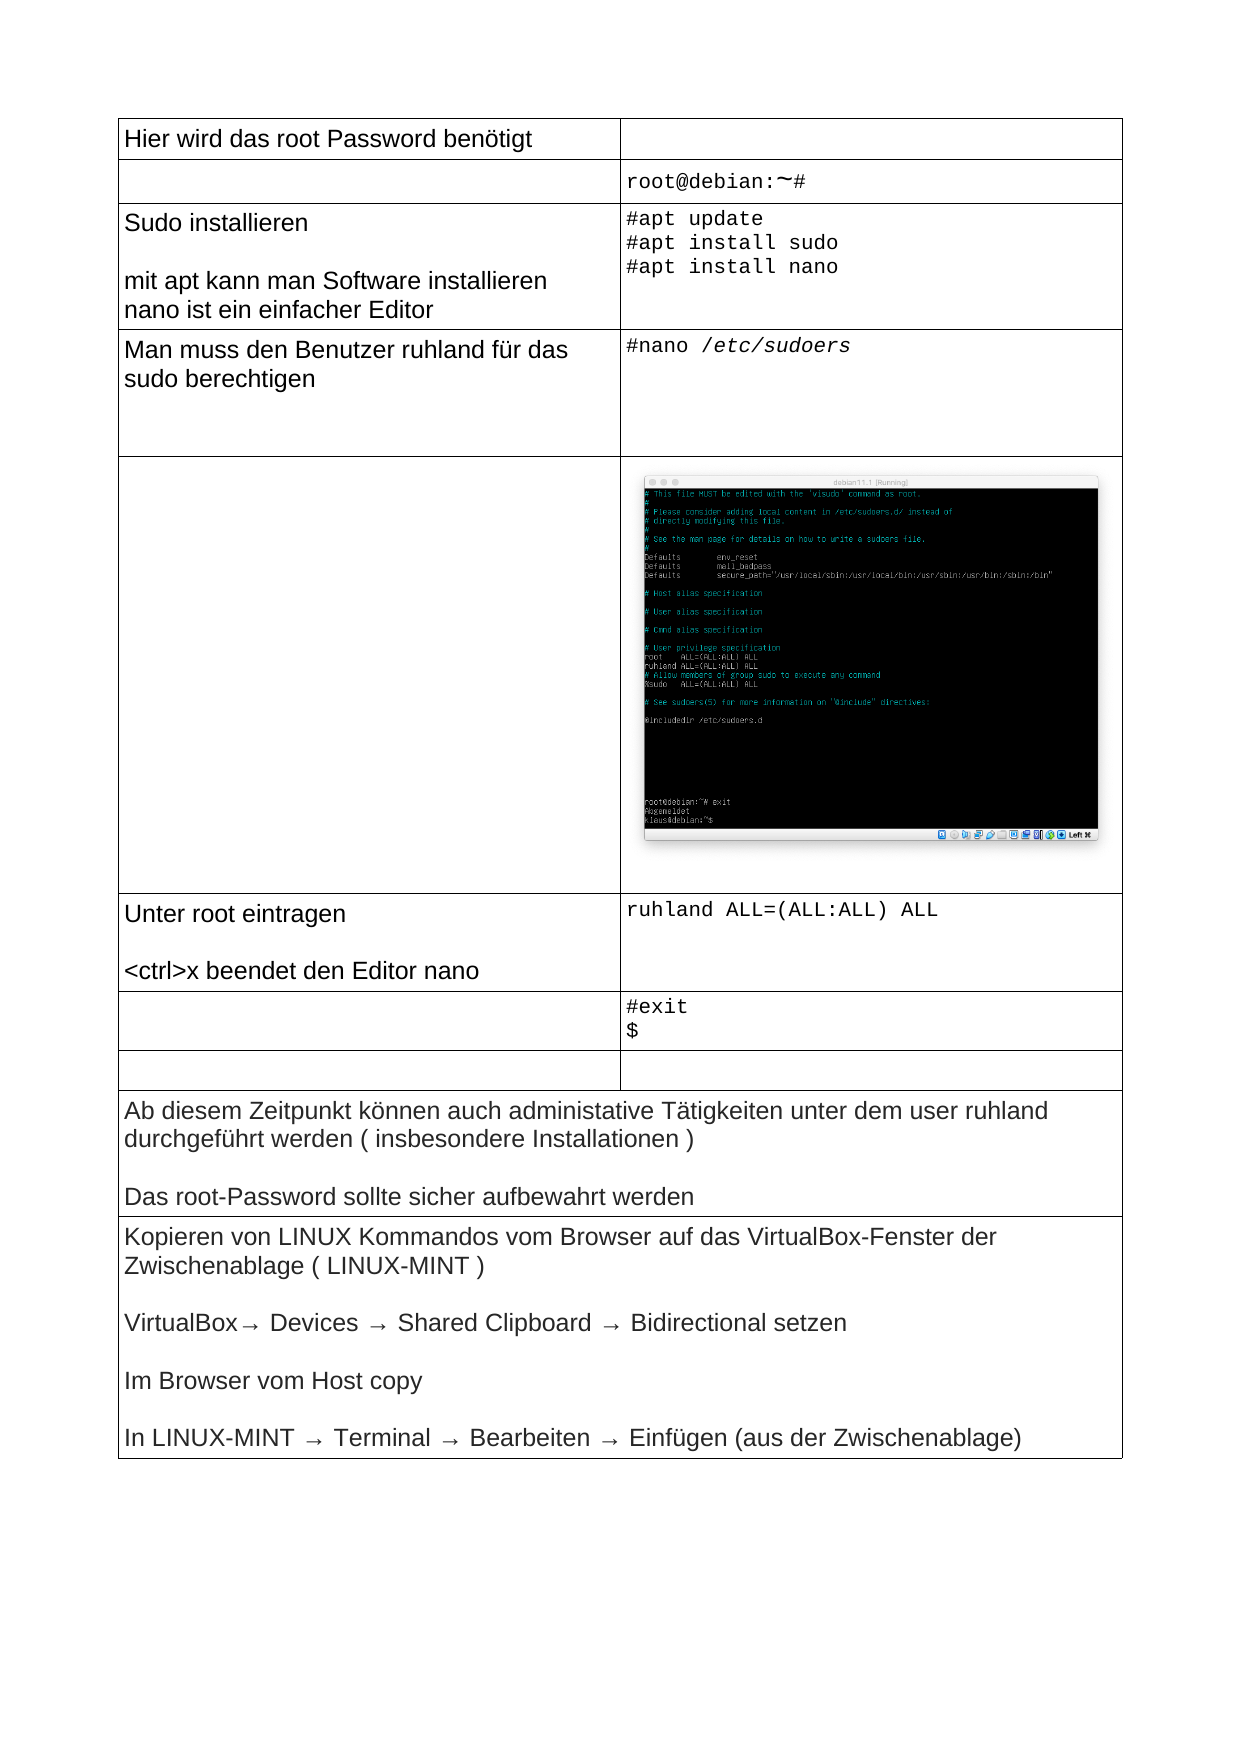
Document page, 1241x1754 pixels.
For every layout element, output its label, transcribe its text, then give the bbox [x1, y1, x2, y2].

table_cell Man muss den Benutzer ruhland für das sudo berechtigen [119, 330, 620, 456]
table_cell #nano /etc/sudoers [621, 330, 1122, 456]
table_cell #apt update #apt install sudo #apt install nano [621, 204, 1122, 329]
picture [625, 461, 1117, 864]
table_cell #exit $ [621, 992, 1122, 1049]
table_cell [119, 457, 620, 893]
table_cell Ab diesem Zeitpunkt können auch administative Tätigkeiten unter dem user ruhland durchgeführt werden ( insbesondere Installationen ) Das root-Password sollte sicher aufbewahrt werden [119, 1091, 1122, 1216]
table_cell Sudo installieren mit apt kann man Software installieren nano ist ein einfacher Editor [119, 204, 620, 329]
table_cell [119, 160, 620, 203]
table_cell [621, 457, 1122, 893]
table_cell ruhland ALL=(ALL:ALL) ALL [621, 894, 1122, 991]
table_cell [119, 992, 620, 1049]
table_cell Kopieren von LINUX Kommandos vom Browser auf das VirtualBox-Fenster der Zwischenablage ( LINUX-MINT ) VirtualBox→ Devices → Shared Clipboard → Bidirectional setzen Im Browser vom Host copy In LINUX-MINT → Terminal → Bearbeiten → Einfügen (aus der Zwischenablage) [119, 1217, 1122, 1458]
table_cell [119, 1051, 620, 1090]
table_cell Hier wird das root Password benötigt [119, 119, 620, 158]
table_cell [621, 119, 1122, 158]
table_cell [621, 1051, 1122, 1090]
table_cell root@debian:~# [621, 160, 1122, 203]
table_cell Unter root eintragen <ctrl>x beendet den Editor nano [119, 894, 620, 991]
